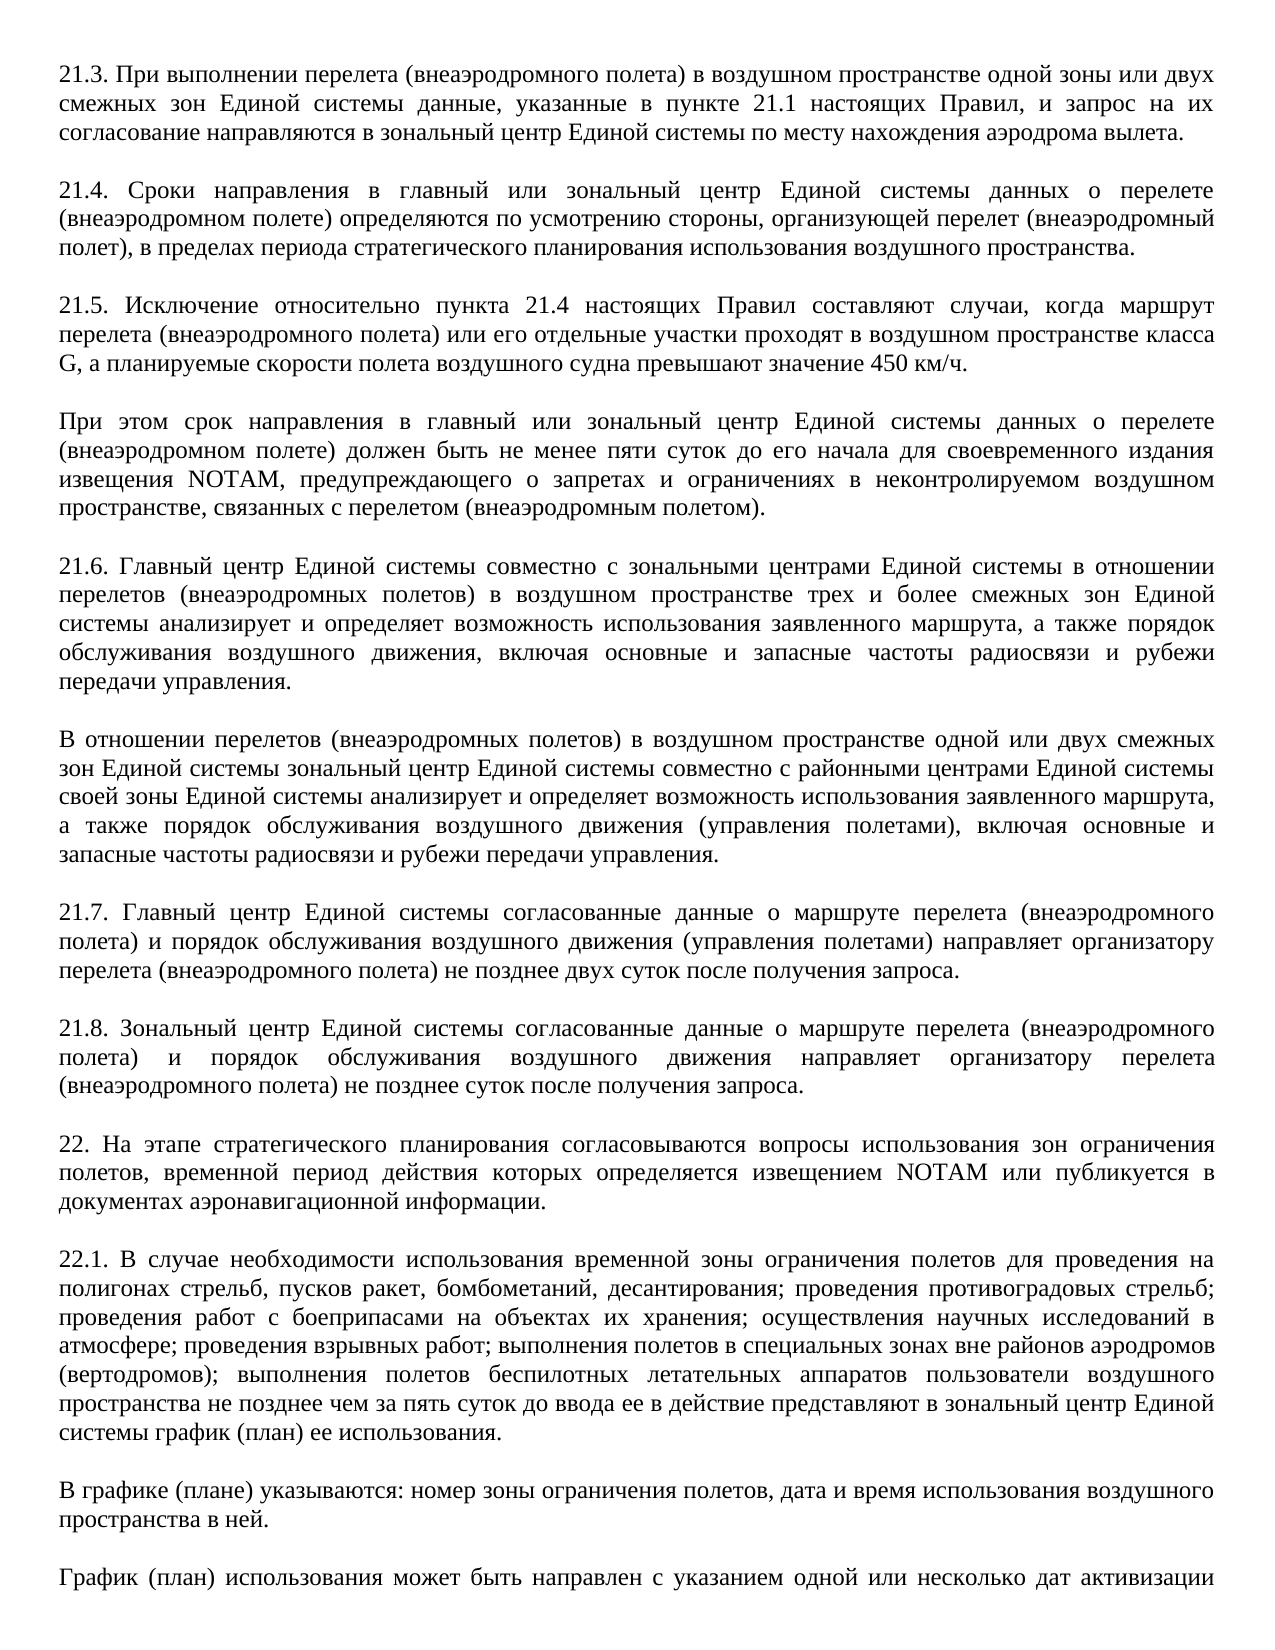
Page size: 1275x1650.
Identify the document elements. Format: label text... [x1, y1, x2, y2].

text 22. На этапе стратегического планирования согласовываются вопросы использования зон ограничения полетов, временной период действия которых определяется извещением NOTAM или публикуется в документах аэронавигационной информации. [58, 1129, 1216, 1215]
text При этом срок направления в главный или зональный центр Единой системы данных о перелете (внеаэродромном полете) должен быть не менее пяти суток до его начала для своевременного издания извещения NOTAM, предупреждающего о запретах и ограничениях в неконтролируемом воздушном пространстве, связанных с перелетом (внеаэродромным полетом). [58, 406, 1216, 521]
text 22.1. В случае необходимости использования временной зоны ограничения полетов для проведения на полигонах стрельб, пусков ракет, бомбометаний, десантирования; проведения противоградовых стрельб; проведения работ с боеприпасами на объектах их хранения; осуществления научных исследований в атмосфере; проведения взрывных работ; выполнения полетов в специальных зонах вне районов аэродромов (вертодромов); выполнения полетов беспилотных летательных аппаратов пользователи воздушного пространства не позднее чем за пять суток до ввода ее в действие представляют в зональный центр Единой системы график (план) ее использования. [58, 1244, 1216, 1446]
text 21.4. Сроки направления в главный или зональный центр Единой системы данных о перелете (внеаэродромном полете) определяются по усмотрению стороны, организующей перелет (внеаэродромный полет), в пределах периода стратегического планирования использования воздушного пространства. [58, 175, 1216, 261]
text 21.6. Главный центр Единой системы совместно с зональными центрами Единой системы в отношении перелетов (внеаэродромных полетов) в воздушном пространстве трех и более смежных зон Единой системы анализирует и определяет возможность использования заявленного маршрута, а также порядок обслуживания воздушного движения, включая основные и запасные частоты радиосвязи и рубежи передачи управления. [58, 551, 1216, 694]
text 21.7. Главный центр Единой системы согласованные данные о маршруте перелета (внеаэродромного полета) и порядок обслуживания воздушного движения (управления полетами) направляет организатору перелета (внеаэродромного полета) не позднее двух суток после получения запроса. [58, 897, 1216, 983]
text 21.8. Зональный центр Единой системы согласованные данные о маршруте перелета (внеаэродромного полета) и порядок обслуживания воздушного движения направляет организатору перелета (внеаэродромного полета) не позднее суток после получения запроса. [58, 1013, 1216, 1099]
text В графике (плане) указываются: номер зоны ограничения полетов, дата и время использования воздушного пространства в ней. [58, 1475, 1216, 1533]
text График (план) использования может быть направлен с указанием одной или несколько дат активизации [58, 1562, 1216, 1591]
text В отношении перелетов (внеаэродромных полетов) в воздушном пространстве одной или двух смежных зон Единой системы зональный центр Единой системы совместно с районными центрами Единой системы своей зоны Единой системы анализирует и определяет возможность использования заявленного маршрута, а также порядок обслуживания воздушного движения (управления полетами), включая основные и запасные частоты радиосвязи и рубежи передачи управления. [58, 724, 1216, 868]
text 21.5. Исключение относительно пункта 21.4 настоящих Правил составляют случаи, когда маршрут перелета (внеаэродромного полета) или его отдельные участки проходят в воздушном пространстве класса G, а планируемые скорости полета воздушного судна превышают значение 450 км/ч. [58, 291, 1216, 377]
text 21.3. При выполнении перелета (внеаэродромного полета) в воздушном пространстве одной зоны или двух смежных зон Единой системы данные, указанные в пункте 21.1 настоящих Правил, и запрос на их согласование направляются в зональный центр Единой системы по месту нахождения аэродрома вылета. [58, 59, 1216, 145]
